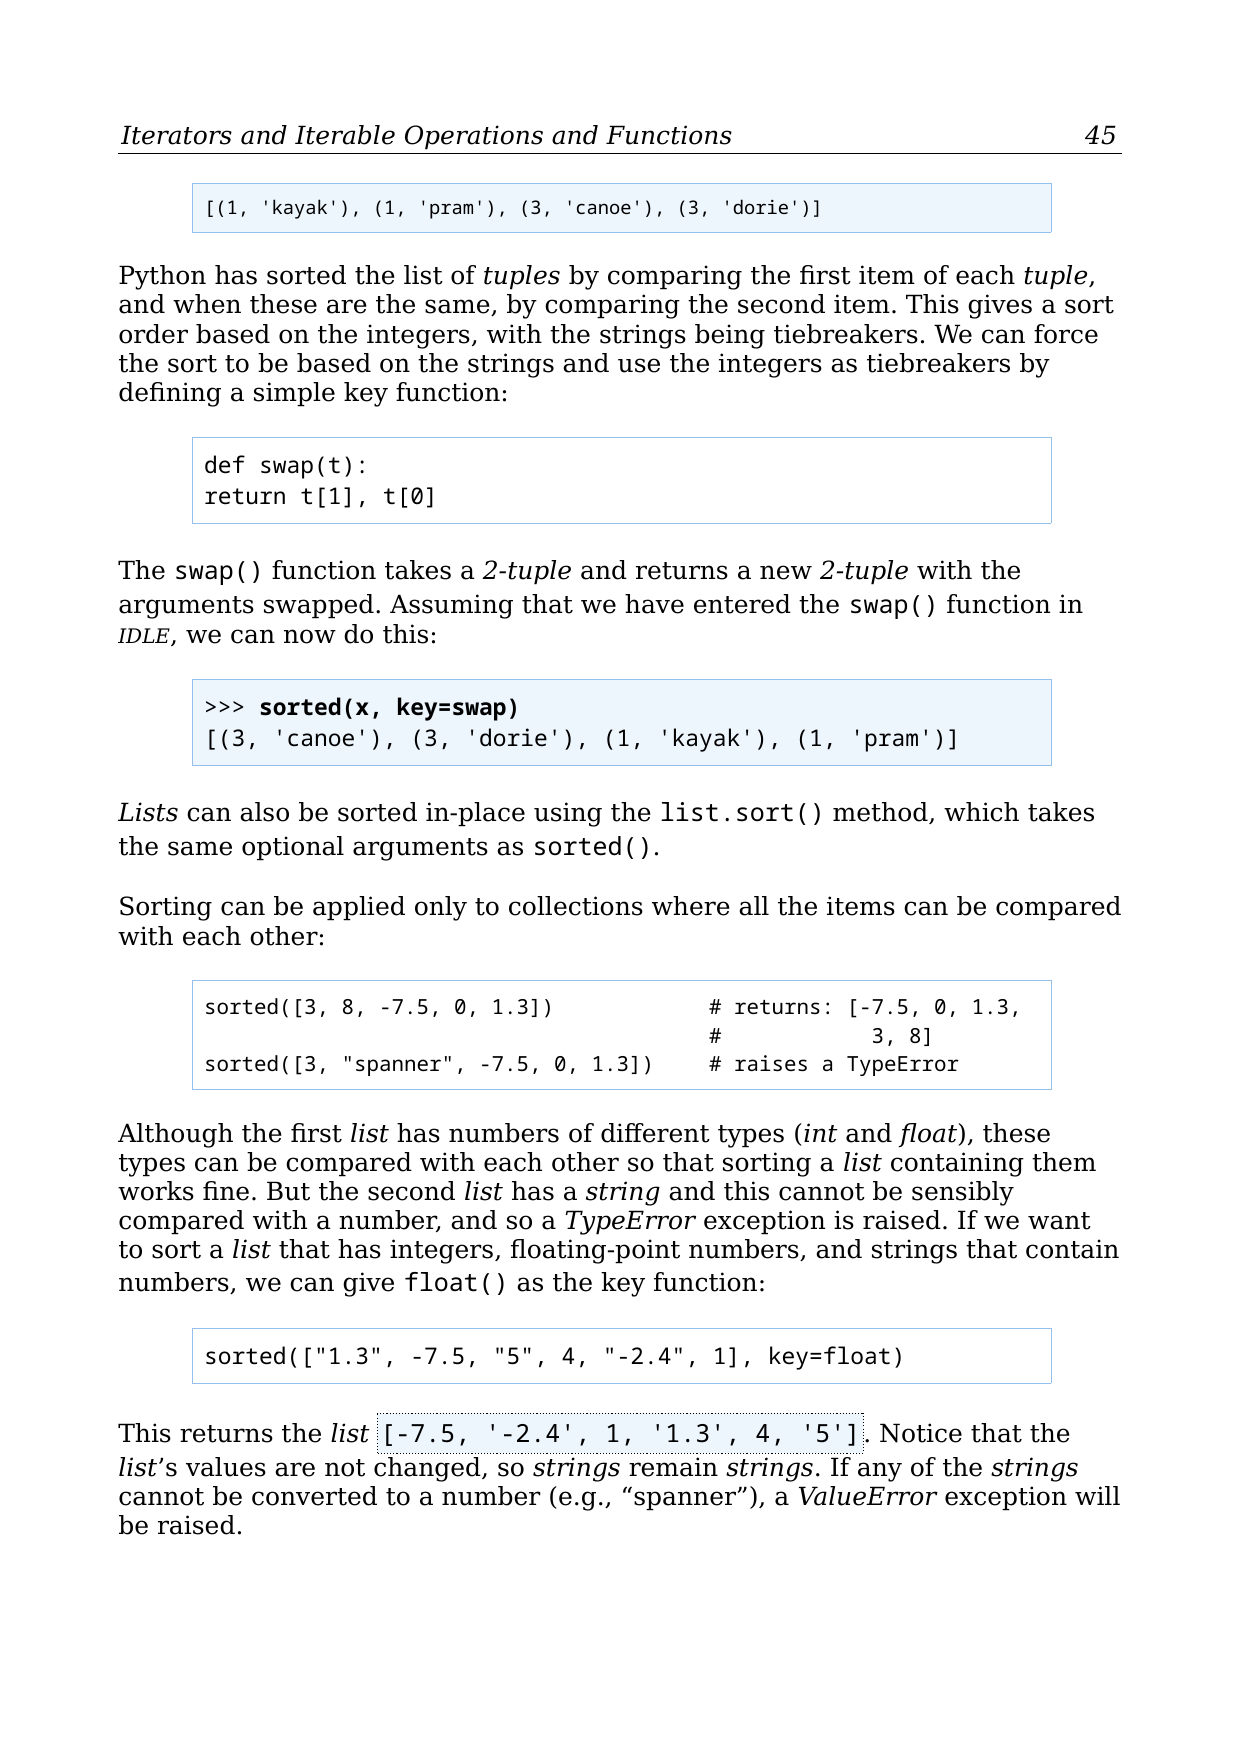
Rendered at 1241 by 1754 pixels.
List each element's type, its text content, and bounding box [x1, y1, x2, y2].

text [(1, 'kayak'), (1, 'pram'), (3, 'canoe'), (3, 'dorie')] [193, 184, 1051, 232]
text [(3, 'canoe'), (3, 'dorie'), (1, 'kayak'), (1, 'pram')] [193, 711, 1051, 765]
text sorted([3, "spanner", -7.5, 0, 1.3]) # raises a TypeError [193, 1037, 1051, 1089]
text return t[1], t[0] [193, 468, 1051, 523]
text # 3, 8] [193, 1009, 1051, 1037]
text def swap(t): [193, 438, 1051, 468]
text Sorting can be applied only to collections where all the items can be compared with each other: [118, 893, 1122, 951]
text Lists can also be sorted in-place using the list.sort() method, which takes the same optional arguments as sorted(). [118, 795, 1122, 863]
text Although the first list has numbers of different types (int and float), these types can be compared with each other so that sorting a list containing them works fine. But the second list has a string and this cannot be sensibly compared with a number, and so a TypeError exception is raised. If we want to sort a list that has integers, floating-point numbers, and strings that contain numbers, we can give float() as the key function: [118, 1119, 1122, 1299]
text sorted(["1.3", -7.5, "5", 4, "-2.4", 1], key=float) [193, 1329, 1051, 1383]
text >>> sorted(x, key=swap) [193, 680, 1051, 711]
text sorted([3, 8, -7.5, 0, 1.3]) # returns: [-7.5, 0, 1.3, [193, 981, 1051, 1009]
text This returns the list [-7.5, '-2.4', 1, '1.3', 4, '5']. Notice that the list’s values are not changed, so strings remain strings. If any of the strings cannot be converted to a number (e.g., “spanner”), a ValueError exception will be raised. [118, 1413, 1122, 1540]
text Python has sorted the list of tuples by comparing the first item of each tuple, and when these are the same, by comparing the second item. This gives a sort order based on the integers, with the strings being tiebreakers. We can force the sort to be based on the strings and use the integers as tiebreakers by defining a simple key function: [118, 261, 1122, 407]
text The swap() function takes a 2-tuple and returns a new 2-tuple with the arguments swapped. Assuming that we have entered the swap() function in idle, we can now do this: [118, 552, 1122, 650]
